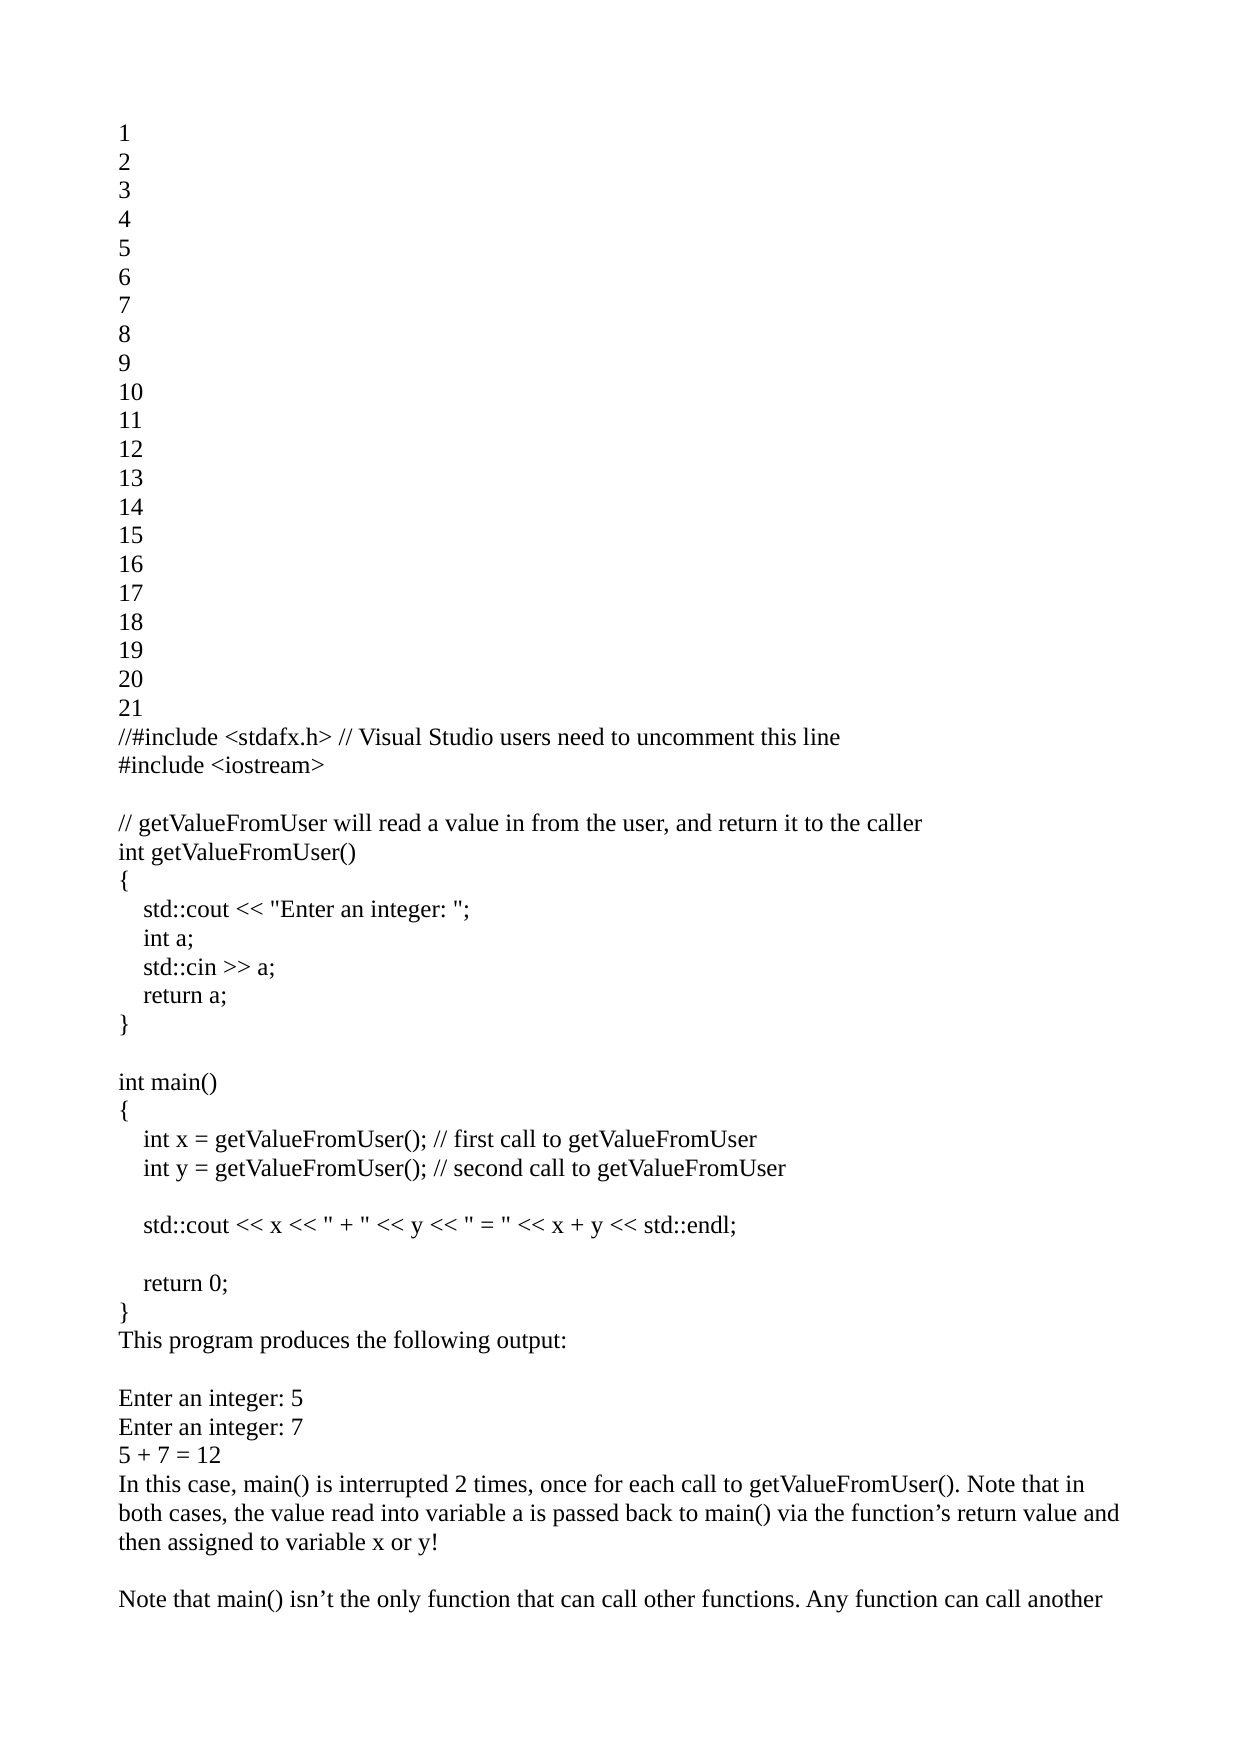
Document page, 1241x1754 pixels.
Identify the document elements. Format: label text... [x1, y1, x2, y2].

text 17 [118, 578, 1122, 607]
text 1 [118, 118, 1122, 147]
text 10 [118, 377, 1122, 406]
text 18 [118, 607, 1122, 636]
text 11 [118, 406, 1122, 434]
text This program produces the following output: [118, 1326, 1122, 1354]
text { [118, 866, 1122, 894]
text 5 + 7 = 12 [118, 1441, 1122, 1469]
text #include <iostream> [118, 751, 1122, 779]
text 15 [118, 521, 1122, 549]
text return 0; [118, 1268, 1122, 1297]
text 9 [118, 348, 1122, 377]
text int getValueFromUser() [118, 837, 1122, 866]
text 19 [118, 636, 1122, 664]
text int y = getValueFromUser(); // second call to getValueFromUser [118, 1153, 1122, 1182]
text 21 [118, 693, 1122, 722]
text return a; [118, 981, 1122, 1009]
text int a; [118, 923, 1122, 952]
text 13 [118, 463, 1122, 492]
text 4 [118, 204, 1122, 233]
text std::cout << "Enter an integer: "; [118, 894, 1122, 923]
text Enter an integer: 5 [118, 1383, 1122, 1412]
text } [118, 1009, 1122, 1038]
text 6 [118, 262, 1122, 291]
text { [118, 1096, 1122, 1124]
text 7 [118, 291, 1122, 319]
text 3 [118, 176, 1122, 204]
text int x = getValueFromUser(); // first call to getValueFromUser [118, 1124, 1122, 1153]
text Note that main() isn’t the only function that can call other functions. Any function can call another [118, 1584, 1122, 1613]
text int main() [118, 1067, 1122, 1096]
text 8 [118, 319, 1122, 348]
text 14 [118, 492, 1122, 521]
text // getValueFromUser will read a value in from the user, and return it to the caller [118, 808, 1122, 837]
text //#include <stdafx.h> // Visual Studio users need to uncomment this line [118, 722, 1122, 751]
text 2 [118, 147, 1122, 176]
text In this case, main() is interrupted 2 times, once for each call to getValueFromUser(). Note that in both cases, the value read into variable a is passed back to main() via the function’s return value and then assigned to variable x or y! [118, 1469, 1122, 1556]
text std::cout << x << " + " << y << " = " << x + y << std::endl; [118, 1211, 1122, 1239]
text 20 [118, 664, 1122, 693]
text 5 [118, 233, 1122, 262]
text 16 [118, 549, 1122, 578]
text 12 [118, 434, 1122, 463]
text std::cin >> a; [118, 952, 1122, 981]
text Enter an integer: 7 [118, 1412, 1122, 1441]
text } [118, 1297, 1122, 1326]
